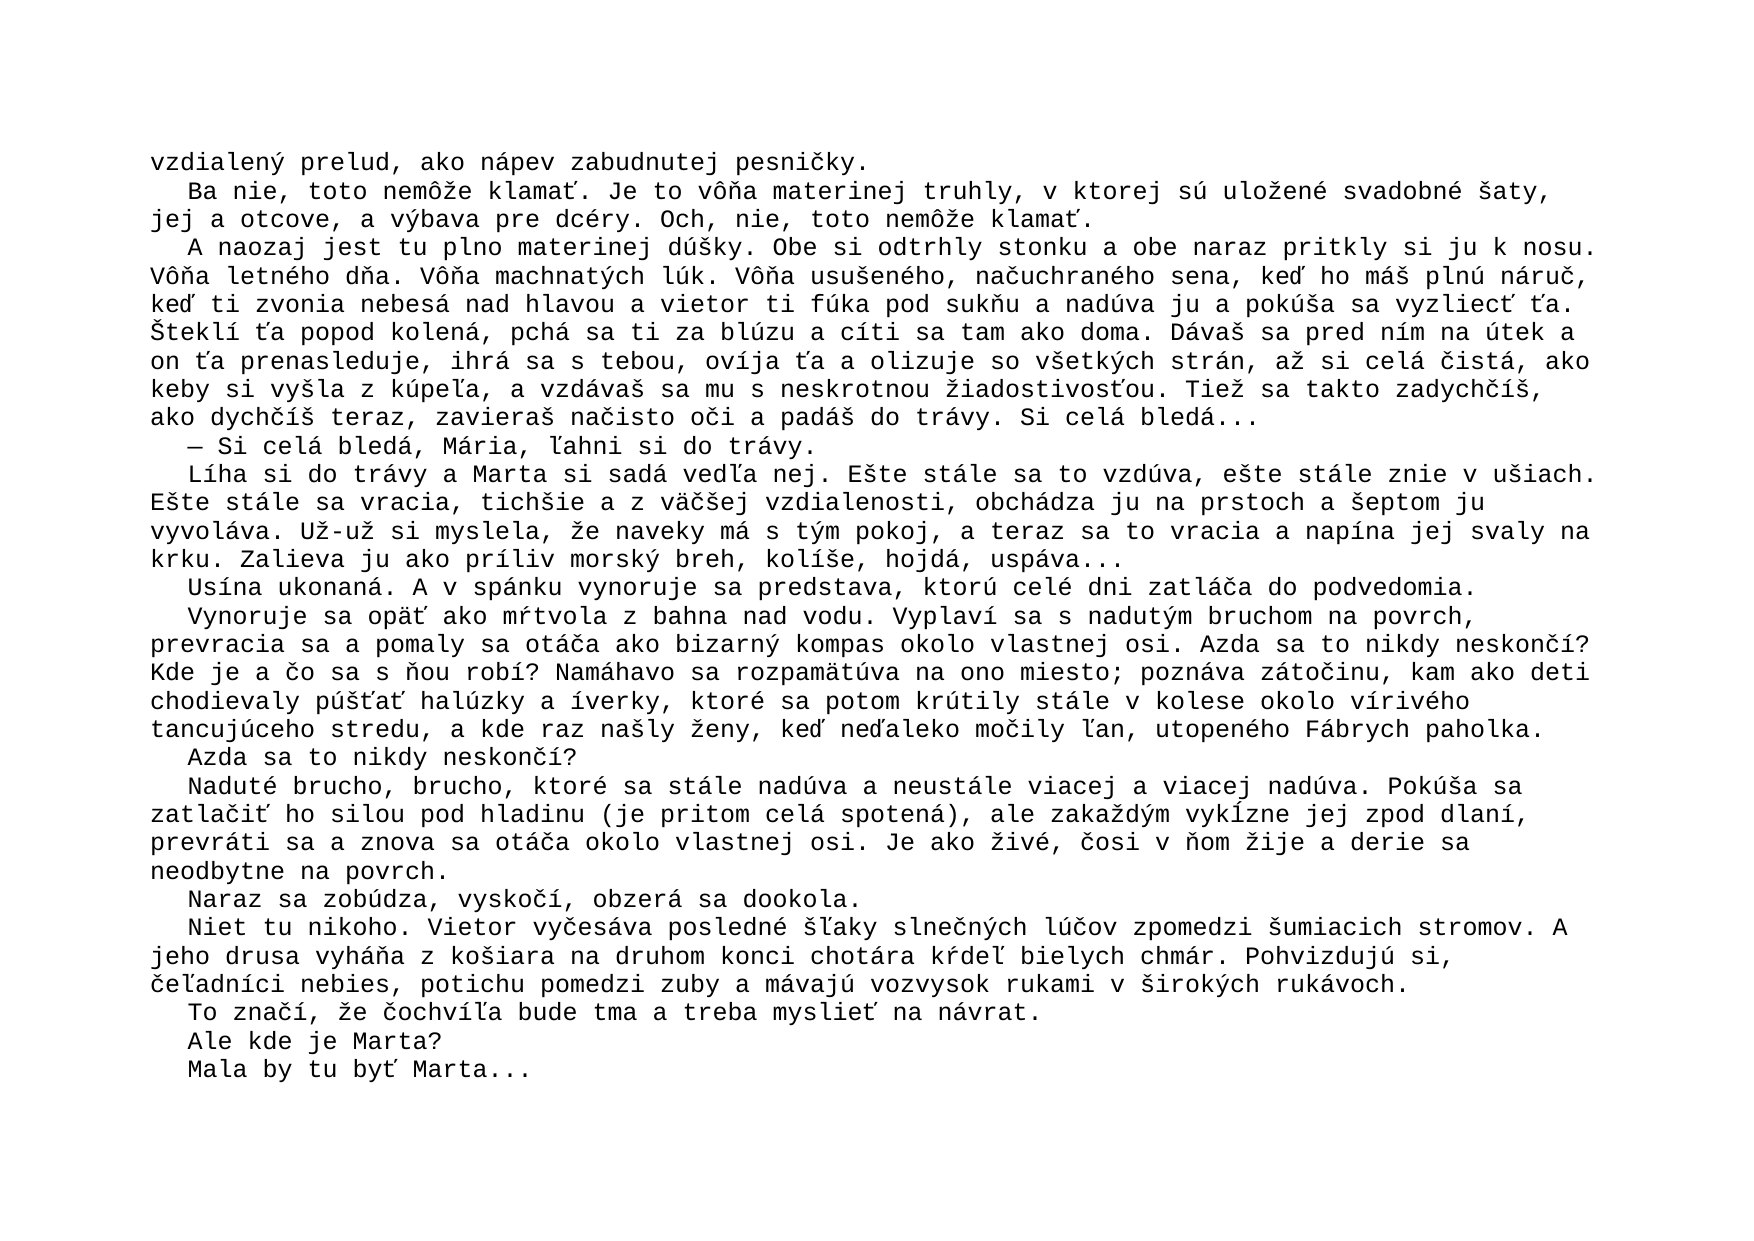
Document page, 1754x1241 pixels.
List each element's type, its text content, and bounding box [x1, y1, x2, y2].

text Ale kde je Marta? [150, 1028, 1603, 1057]
text Niet tu nikoho. Vietor vyčesáva posledné šľaky slnečných lúčov zpomedzi šumiacich stromov. A jeho drusa vyháňa z košiara na druhom konci chotára kŕdeľ bielych chmár. Pohvizdujú si, čeľadníci nebies, potichu pomedzi zuby a mávajú vozvysok rukami v širokých rukávoch. [150, 915, 1603, 1000]
text — Si celá bledá, Mária, ľahni si do trávy. [150, 433, 1603, 462]
text Naraz sa zobúdza, vyskočí, obzerá sa dookola. [150, 887, 1603, 915]
text Azda sa to nikdy neskončí? [150, 745, 1603, 773]
text Líha si do trávy a Marta si sadá vedľa nej. Ešte stále sa to vzdúva, ešte stále znie v ušiach. Ešte stále sa vracia, tichšie a z väčšej vzdialenosti, obchádza ju na prstoch a šeptom ju vyvoláva. Už-už si myslela, že naveky má s tým pokoj, a teraz sa to vracia a napína jej svaly na krku. Zalieva ju ako príliv morský breh, kolíše, hojdá, uspáva... [150, 462, 1603, 575]
text Vynoruje sa opäť ako mŕtvola z bahna nad vodu. Vyplaví sa s nadutým bruchom na povrch, prevracia sa a pomaly sa otáča ako bizarný kompas okolo vlastnej osi. Azda sa to nikdy neskončí? Kde je a čo sa s ňou robí? Namáhavo sa rozpamätúva na ono miesto; poznáva zátočinu, kam ako deti chodievaly púšťať halúzky a íverky, ktoré sa potom krútily stále v kolese okolo vírivého tancujúceho stredu, a kde raz našly ženy, keď neďaleko močily ľan, utopeného Fábrych paholka. [150, 603, 1603, 745]
text Naduté brucho, brucho, ktoré sa stále nadúva a neustále viacej a viacej nadúva. Pokúša sa zatlačiť ho silou pod hladinu (je pritom celá spotená), ale zakaždým vykĺzne jej zpod dlaní, prevráti sa a znova sa otáča okolo vlastnej osi. Je ako živé, čosi v ňom žije a derie sa neodbytne na povrch. [150, 773, 1603, 887]
text A naozaj jest tu plno materinej dúšky. Obe si odtrhly stonku a obe naraz pritkly si ju k nosu. Vôňa letného dňa. Vôňa machnatých lúk. Vôňa usušeného, načuchraného sena, keď ho máš plnú náruč, keď ti zvonia nebesá nad hlavou a vietor ti fúka pod sukňu a nadúva ju a pokúša sa vyzliecť ťa. Šteklí ťa popod kolená, pchá sa ti za blúzu a cíti sa tam ako doma. Dávaš sa pred ním na útek a on ťa prenasleduje, ihrá sa s tebou, ovíja ťa a olizuje so všetkých strán, až si celá čistá, ako keby si vyšla z kúpeľa, a vzdávaš sa mu s neskrotnou žiadostivosťou. Tiež sa takto zadychčíš, ako dychčíš teraz, zavieraš načisto oči a padáš do trávy. Si celá bledá... [150, 235, 1603, 433]
text Usína ukonaná. A v spánku vynoruje sa predstava, ktorú celé dni zatláča do podvedomia. [150, 575, 1603, 603]
text Mala by tu byť Marta... [150, 1057, 1603, 1085]
text To značí, že čochvíľa bude tma a treba myslieť na návrat. [150, 1000, 1603, 1028]
text Ba nie, toto nemôže klamať. Je to vôňa materinej truhly, v ktorej sú uložené svadobné šaty, jej a otcove, a výbava pre dcéry. Och, nie, toto nemôže klamať. [150, 178, 1603, 235]
text vzdialený prelud, ako nápev zabudnutej pesničky. [150, 150, 1603, 178]
